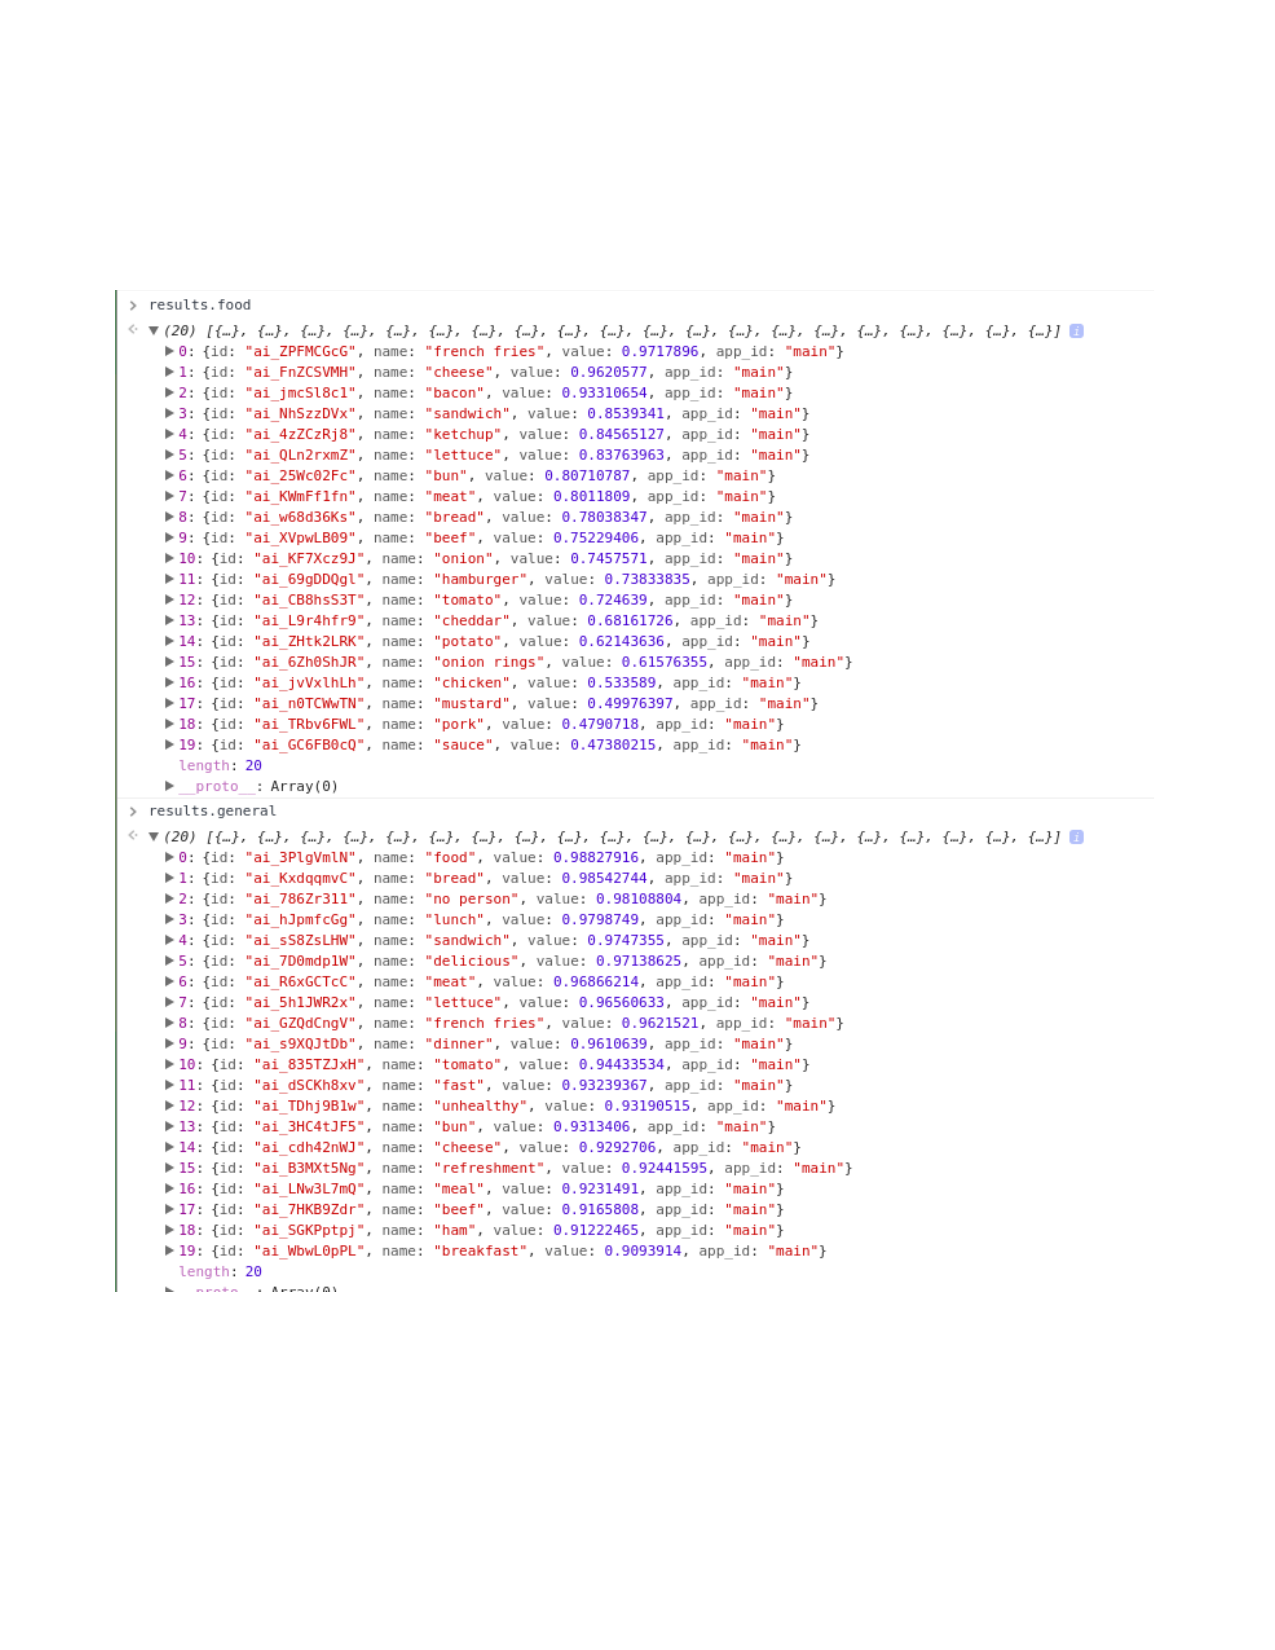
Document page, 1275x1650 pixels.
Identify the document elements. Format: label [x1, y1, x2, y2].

picture [115, 290, 1155, 1292]
